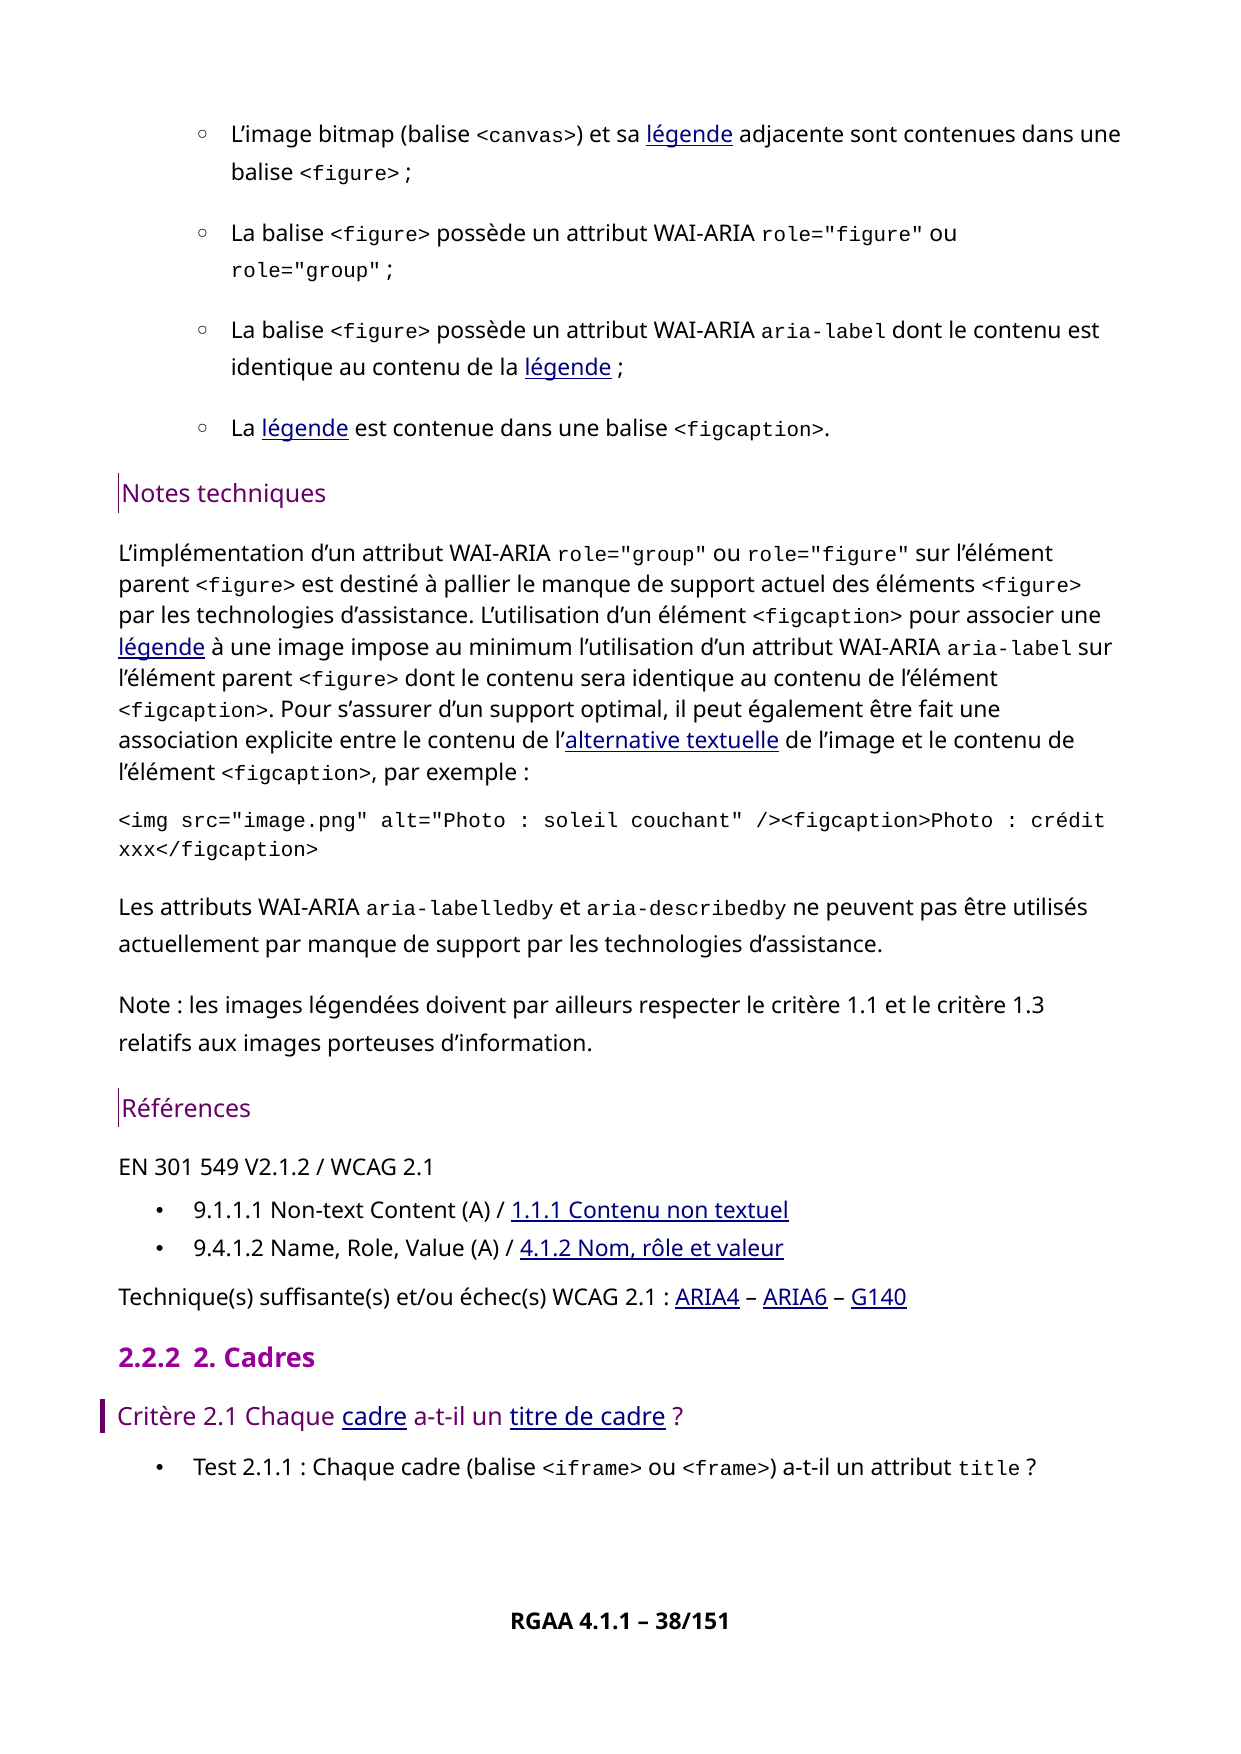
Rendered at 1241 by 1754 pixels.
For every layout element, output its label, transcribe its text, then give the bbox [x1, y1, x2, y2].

list 9.4.1.2 Name, Role, Value (A) / 4.1.2 Nom, rôle et valeur [156, 1231, 1122, 1263]
subtitle 2. Cadres [118, 1338, 1122, 1375]
text L’implémentation d’un attribut WAI-ARIA role="group" ou role="figure" sur l’élément parent <figure> est destiné à pallier le manque de support actuel des éléments <figure> par les technologies d’assistance. L’utilisation d’un élément <figcaption> pour associer une légende à une image impose au minimum l’utilisation d’un attribut WAI-ARIA aria-label sur l’élément parent <figure> dont le contenu sera identique au contenu de l’élément <figcaption>. Pour s’assurer d’un support optimal, il peut également être fait une association explicite entre le contenu de l’alternative textuelle de l’image et le contenu de l’élément <figcaption>, par exemple : [118, 537, 1122, 787]
list La balise <figure> possède un attribut WAI-ARIA role="figure" ou role="group" ; [193, 217, 1122, 284]
text Les attributs WAI-ARIA aria-labelledby et aria-describedby ne peuvent pas être utilisés actuellement par manque de support par les technologies d’assistance. [118, 890, 1122, 959]
list La légende est contenue dans une balise <figcaption>. [193, 412, 1122, 443]
text Technique(s) suffisante(s) et/ou échec(s) WCAG 2.1 : ARIA4 – ARIA6 – G140 [118, 1281, 1122, 1312]
list La balise <figure> possède un attribut WAI-ARIA aria-label dont le contenu est identique au contenu de la légende ; [193, 314, 1122, 382]
list L’image bitmap (balise <canvas>) et sa légende adjacente sont contenues dans une balise <figure> ; [193, 118, 1122, 187]
subtitle Critère 2.1 Chaque cadre a-t-il un titre de cadre ? [105, 1399, 1122, 1433]
subtitle Références [118, 1087, 1122, 1127]
list Test 2.1.1 : Chaque cadre (balise <iframe> ou <frame>) a-t-il un attribut title ? [156, 1451, 1122, 1482]
text <img src="image.png" alt="Photo : soleil couchant" /><figcaption>Photo : crédit xxx</figcaption> [118, 810, 1122, 862]
text EN 301 549 V2.1.2 / WCAG 2.1 [118, 1151, 1122, 1182]
list 9.1.1.1 Non-text Content (A) / 1.1.1 Contenu non textuel [156, 1194, 1122, 1225]
text Note : les images légendées doivent par ailleurs respecter le critère 1.1 et le critère 1.3 relatifs aux images porteuses d’information. [118, 989, 1122, 1058]
subtitle Notes techniques [119, 473, 1122, 513]
